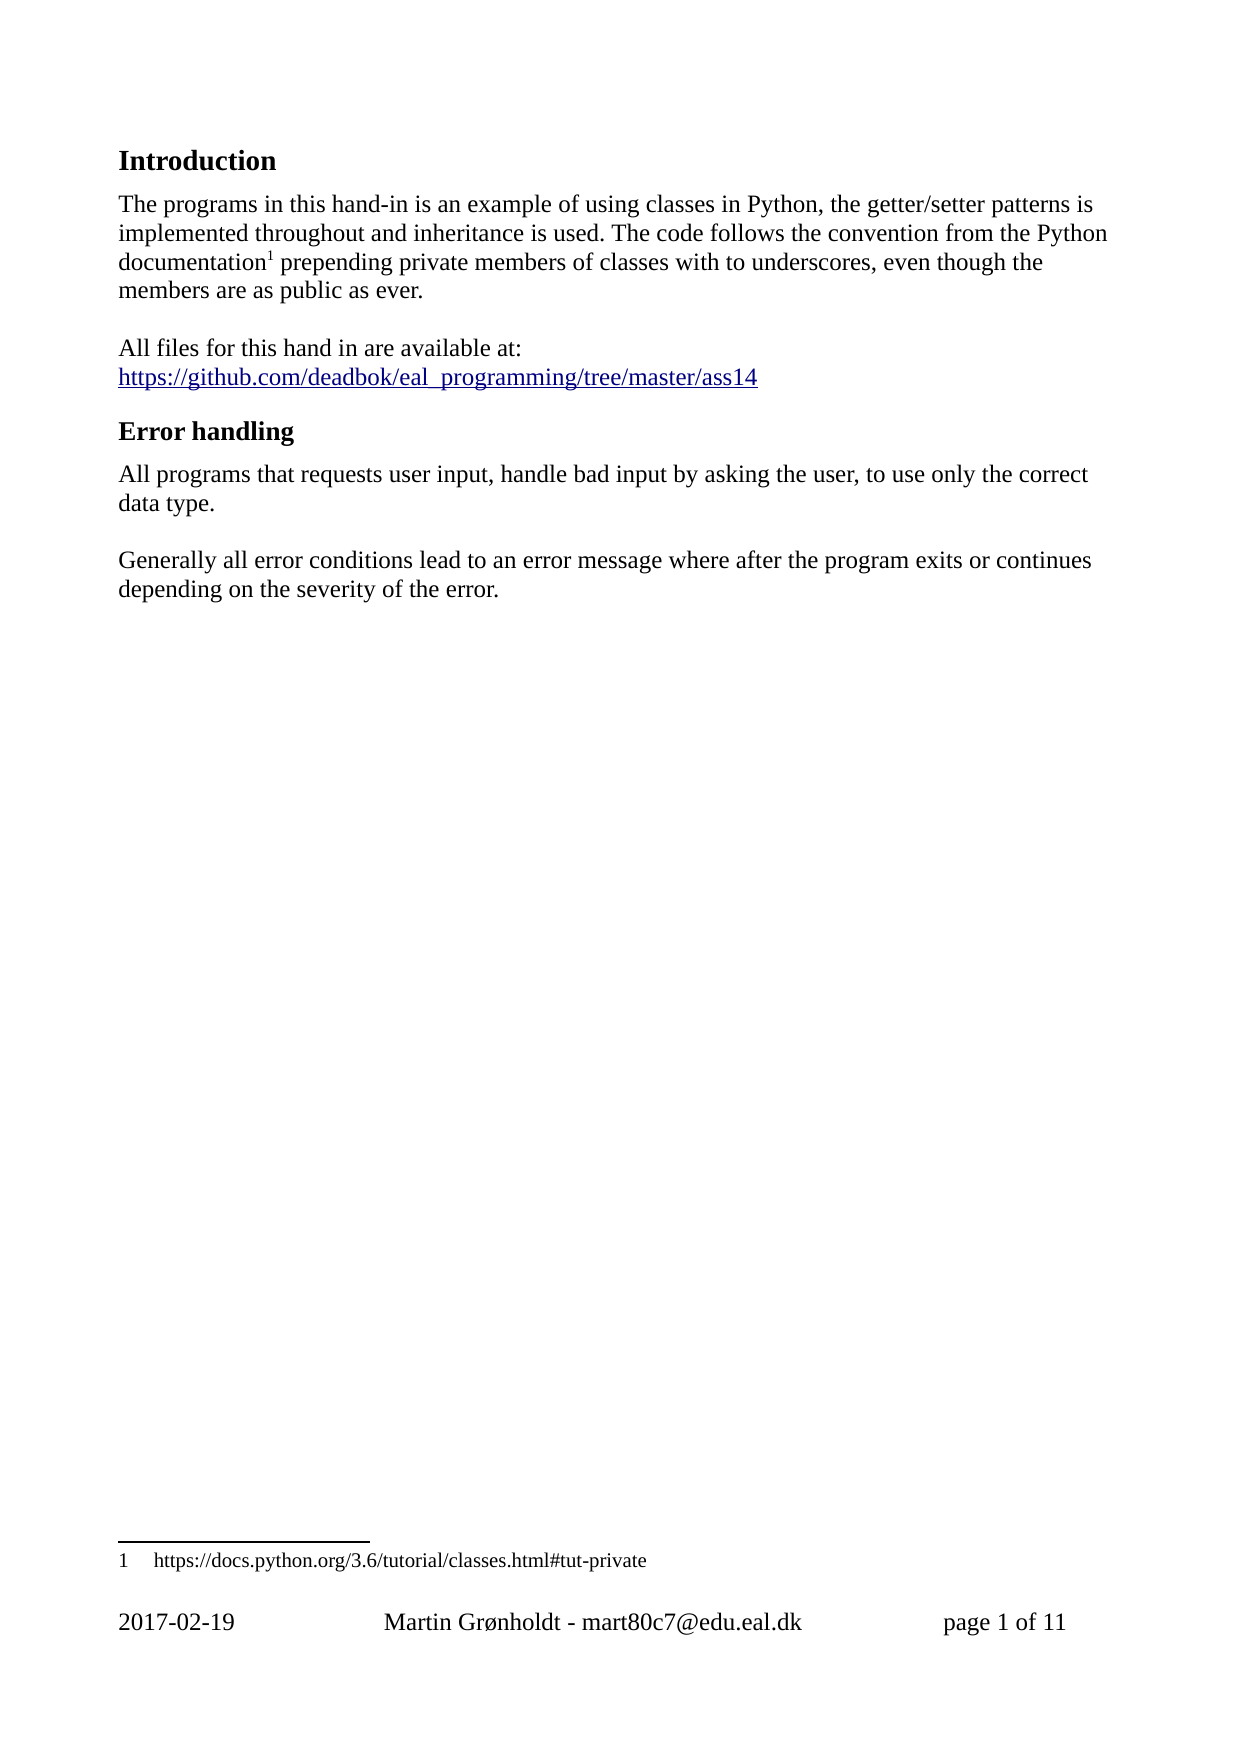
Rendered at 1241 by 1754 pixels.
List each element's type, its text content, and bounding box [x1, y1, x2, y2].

subtitle Introduction [118, 143, 1122, 177]
text The programs in this hand-in is an example of using classes in Python, the getter/setter patterns is implemented throughout and inheritance is used. The code follows the convention from the Python documentation prepending private members of classes with to underscores, even though the members are as public as ever. [118, 189, 1122, 304]
text All programs that requests user input, handle bad input by asking the user, to use only the correct data type. [118, 459, 1122, 517]
text https://docs.python.org/3.6/tutorial/classes.html#tut-private [118, 1548, 1122, 1572]
text Generally all error conditions lead to an error message where after the program exits or continues depending on the severity of the error. [118, 545, 1122, 603]
subtitle Error handling [118, 415, 1122, 447]
text https://github.com/deadbok/eal_programming/tree/master/ass14 [118, 362, 1122, 390]
text All files for this hand in are available at: [118, 333, 1122, 362]
